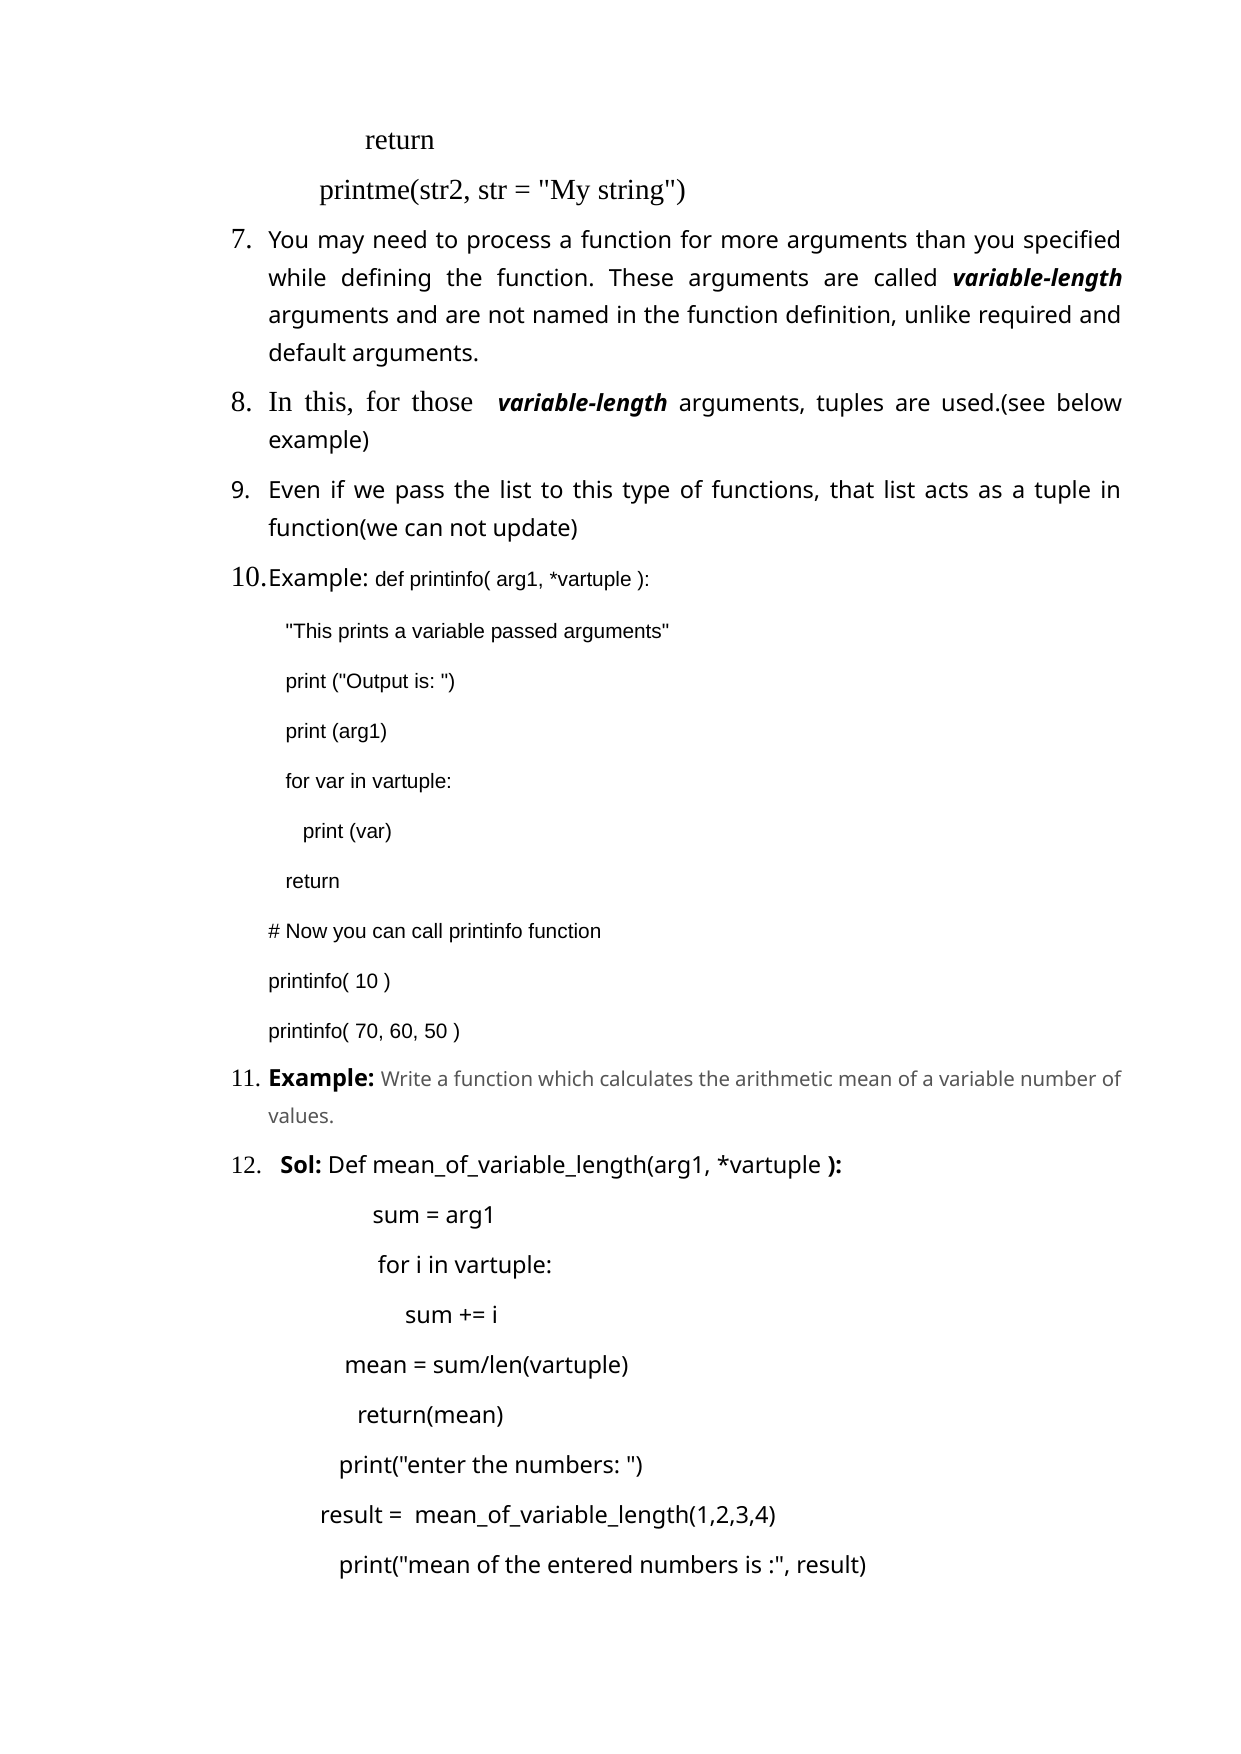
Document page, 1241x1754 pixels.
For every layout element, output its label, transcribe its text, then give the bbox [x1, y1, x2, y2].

list In this, for those variable-length arguments, tuples are used.(see below example) [231, 381, 1122, 456]
list You may need to process a function for more arguments than you specified while defining the function. These arguments are called variable-length arguments and are not named in the function definition, unlike required and default arguments. [231, 218, 1122, 368]
text result = mean_of_variable_length(1,2,3,4) [118, 1493, 1122, 1531]
list sum += i [343, 1293, 1122, 1331]
list printinfo( 70, 60, 50 ) [231, 1006, 1122, 1043]
list print (arg1) [231, 706, 1122, 743]
text print("mean of the entered numbers is :", result) [118, 1543, 1122, 1581]
list Even if we pass the list to this type of functions, that list acts as a tuple in function(we can not update) [231, 468, 1122, 543]
list printinfo( 10 ) [231, 956, 1122, 993]
list printme(str2, str = "My string") [231, 168, 1122, 206]
list Example: Write a function which calculates the arithmetic mean of a variable number of values. [231, 1056, 1122, 1131]
list print ("Output is: ") [231, 656, 1122, 693]
text mean = sum/len(vartuple) [118, 1343, 1122, 1381]
text return(mean) [118, 1393, 1122, 1431]
list sum = arg1 [231, 1193, 1122, 1231]
text print("enter the numbers: ") [118, 1443, 1122, 1481]
list Sol: Def mean_of_variable_length(arg1, *vartuple ): [231, 1143, 1122, 1181]
list "This prints a variable passed arguments" [231, 606, 1122, 643]
list for i in vartuple: [193, 1243, 1122, 1281]
list return [231, 856, 1122, 893]
list Example: def printinfo( arg1, *vartuple ): [231, 556, 1122, 593]
list print (var) [231, 806, 1122, 843]
list for var in vartuple: [231, 756, 1122, 793]
list # Now you can call printinfo function [231, 906, 1122, 943]
list return [306, 118, 1122, 156]
